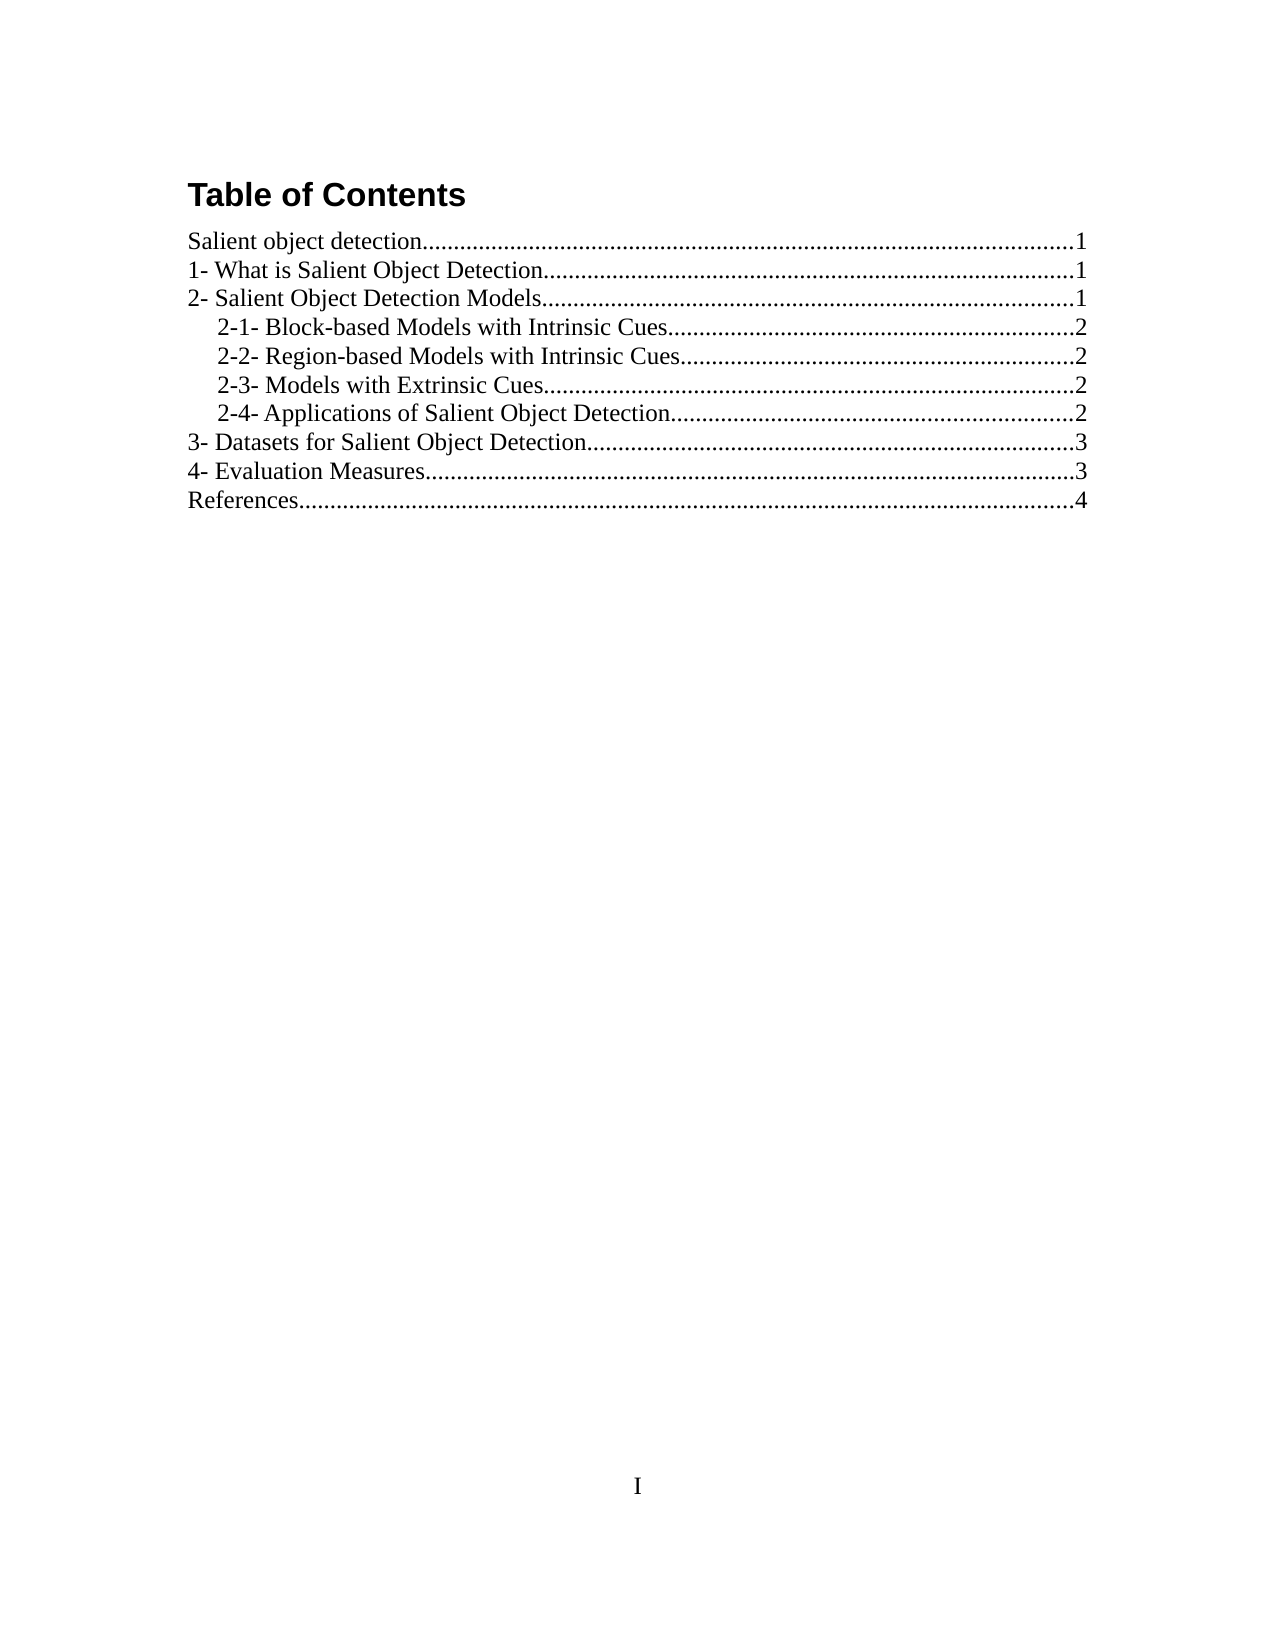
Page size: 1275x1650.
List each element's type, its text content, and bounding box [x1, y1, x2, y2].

text Salient object detection 1 [187, 226, 1087, 255]
text 3- Datasets for Salient Object Detection 3 [187, 427, 1087, 456]
subtitle Table of Contents [187, 175, 1087, 213]
text 2-2- Region-based Models with Intrinsic Cues 2 [217, 341, 1087, 370]
text 2-4- Applications of Salient Object Detection 2 [217, 398, 1087, 427]
text 4- Evaluation Measures 3 [187, 456, 1087, 485]
text 1- What is Salient Object Detection 1 [187, 255, 1087, 283]
text 2-1- Block-based Models with Intrinsic Cues 2 [217, 312, 1087, 341]
text 2- Salient Object Detection Models 1 [187, 283, 1087, 312]
text References 4 [187, 485, 1087, 513]
text 2-3- Models with Extrinsic Cues 2 [217, 370, 1087, 398]
